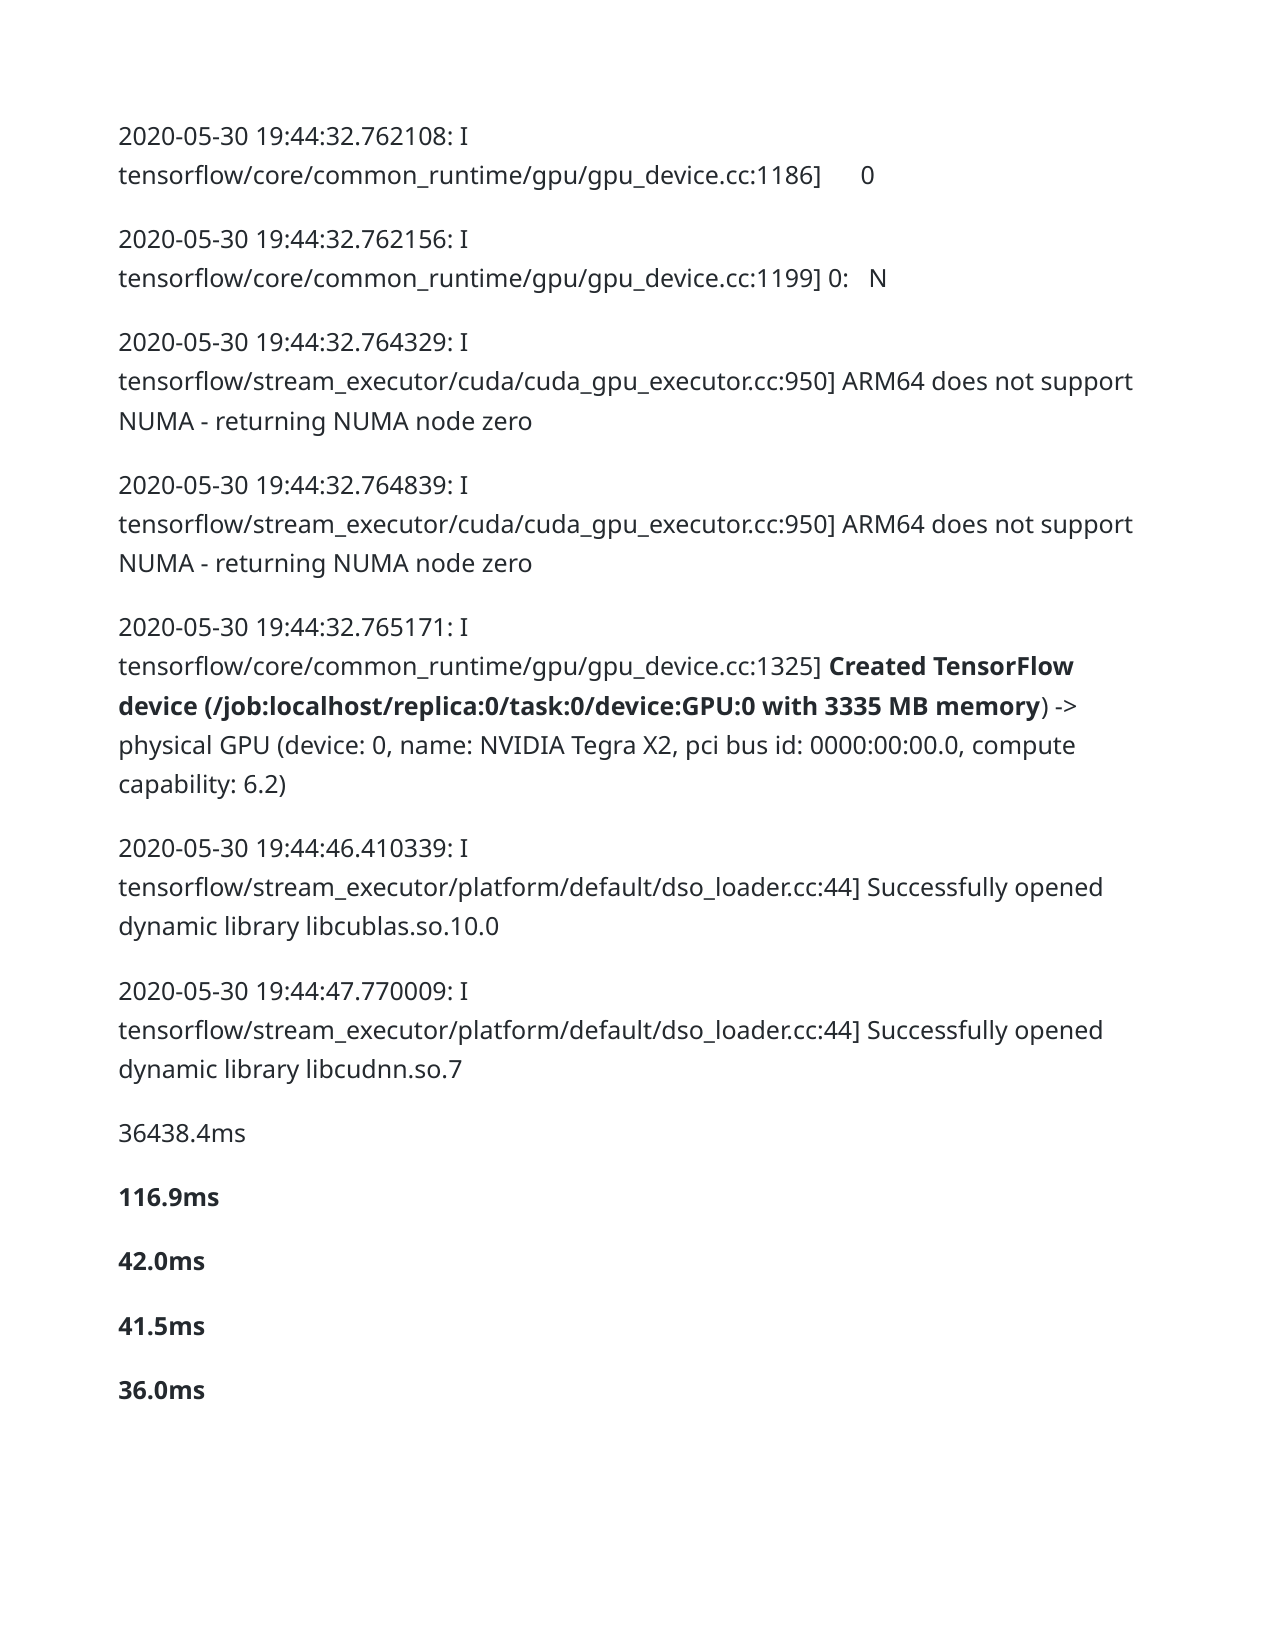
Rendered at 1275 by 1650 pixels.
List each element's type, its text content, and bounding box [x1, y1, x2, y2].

text 2020-05-30 19:44:47.770009: I tensorflow/stream_executor/platform/default/dso_loader.cc:44] Successfully opened dynamic library libcudnn.so.7 [118, 973, 1157, 1086]
text 36.0ms [118, 1372, 1157, 1406]
text 36438.4ms [118, 1116, 1157, 1150]
text 2020-05-30 19:44:32.764839: I tensorflow/stream_executor/cuda/cuda_gpu_executor.cc:950] ARM64 does not support NUMA - returning NUMA node zero [118, 467, 1157, 580]
text 2020-05-30 19:44:32.765171: I tensorflow/core/common_runtime/gpu/gpu_device.cc:1325] Created TensorFlow device (/job:localhost/replica:0/task:0/device:GPU:0 with 3335 MB memory) -> physical GPU (device: 0, name: NVIDIA Tegra X2, pci bus id: 0000:00:00.0, compute capability: 6.2) [118, 610, 1157, 801]
text 2020-05-30 19:44:32.762108: I tensorflow/core/common_runtime/gpu/gpu_device.cc:1186] 0 [118, 118, 1157, 191]
text 42.0ms [118, 1244, 1157, 1278]
text 41.5ms [118, 1308, 1157, 1342]
text 2020-05-30 19:44:32.764329: I tensorflow/stream_executor/cuda/cuda_gpu_executor.cc:950] ARM64 does not support NUMA - returning NUMA node zero [118, 325, 1157, 437]
text 2020-05-30 19:44:46.410339: I tensorflow/stream_executor/platform/default/dso_loader.cc:44] Successfully opened dynamic library libcublas.so.10.0 [118, 831, 1157, 943]
text 2020-05-30 19:44:32.762156: I tensorflow/core/common_runtime/gpu/gpu_device.cc:1199] 0: N [118, 221, 1157, 295]
text 116.9ms [118, 1180, 1157, 1214]
